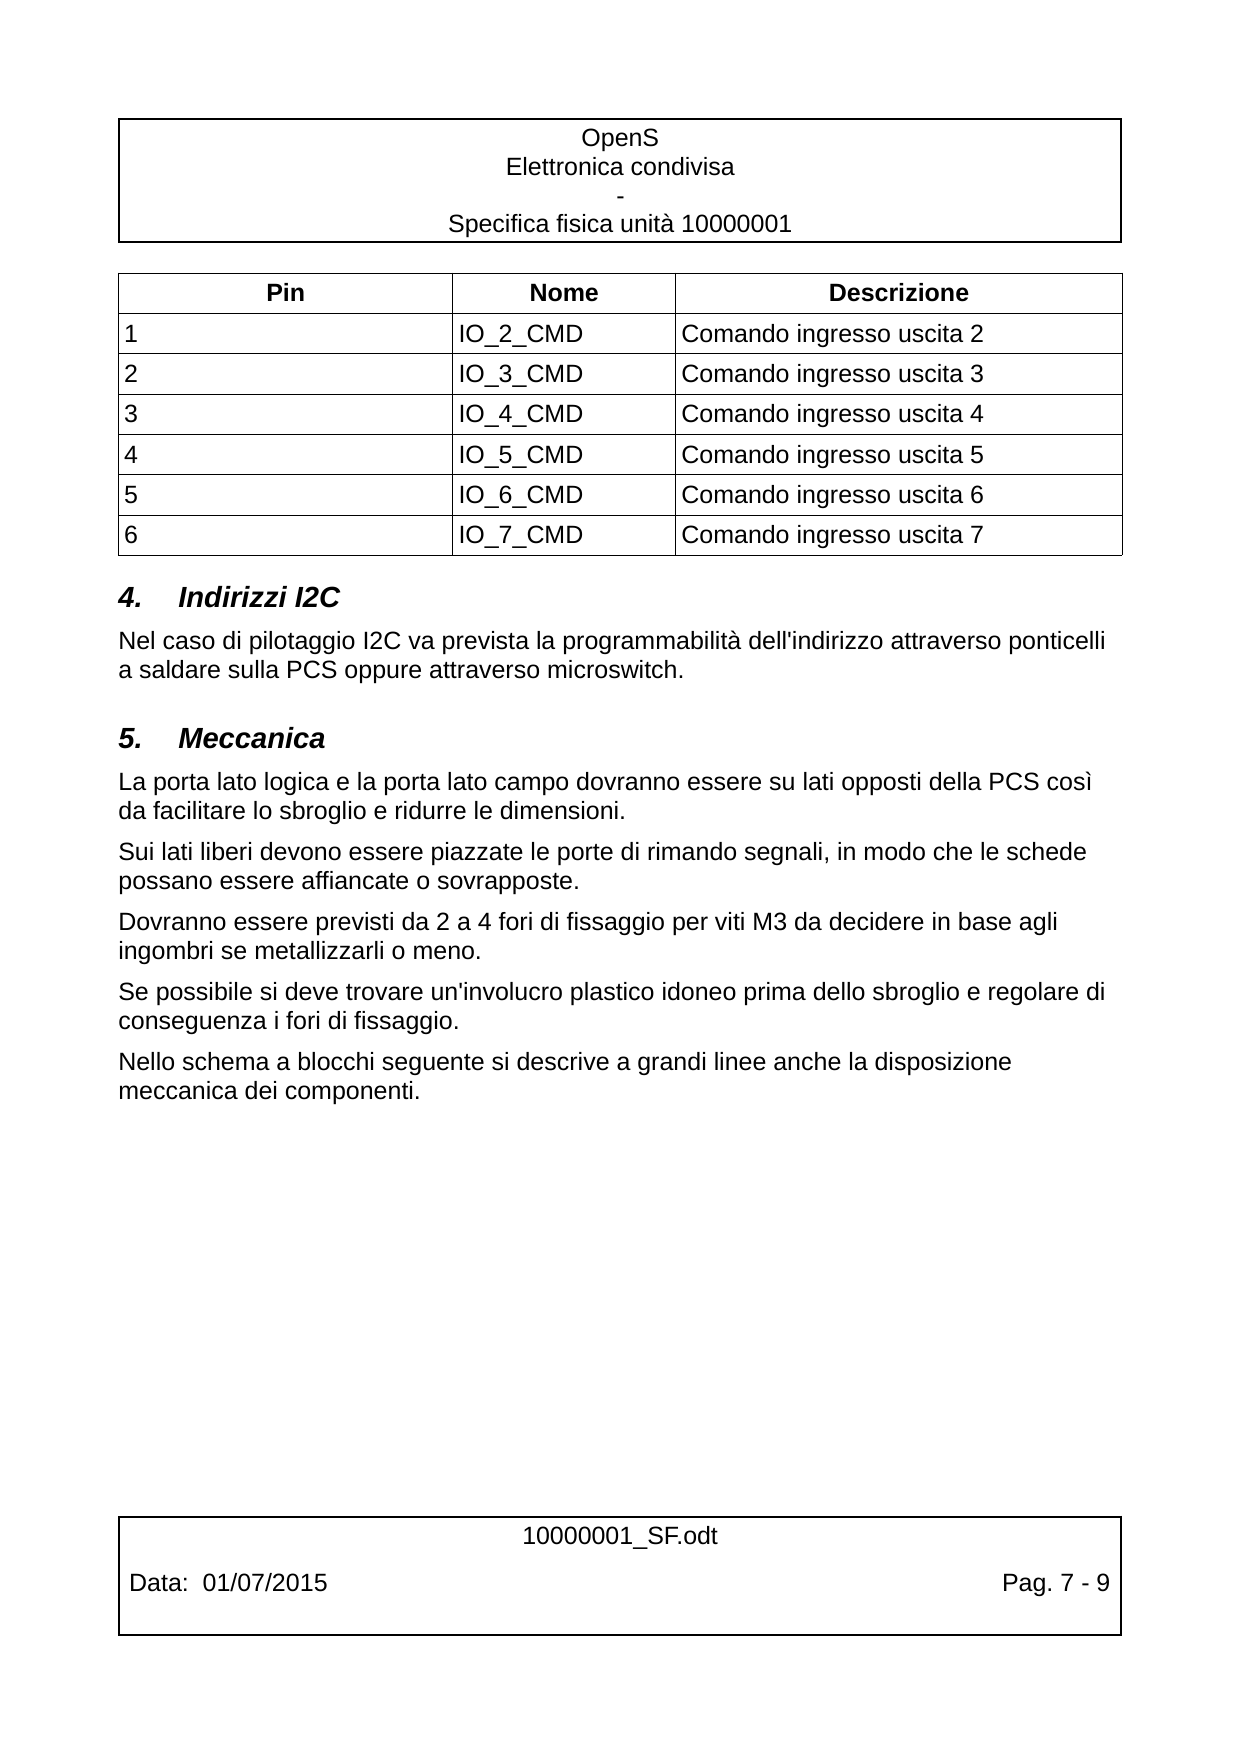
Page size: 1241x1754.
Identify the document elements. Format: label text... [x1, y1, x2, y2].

text Nello schema a blocchi seguente si descrive a grandi linee anche la disposizione meccanica dei componenti. [118, 1047, 1121, 1104]
table_header Pin [119, 274, 452, 313]
table_cell 4 [119, 435, 452, 474]
table_header Descrizione [676, 274, 1122, 313]
table_cell 5 [119, 475, 452, 514]
table_cell 3 [119, 395, 452, 434]
text La porta lato logica e la porta lato campo dovranno essere su lati opposti della PCS così da facilitare lo sbroglio e ridurre le dimensioni. [118, 767, 1122, 824]
subtitle Meccanica [118, 721, 1122, 754]
table_cell IO_6_CMD [453, 475, 675, 514]
text Sui lati liberi devono essere piazzate le porte di rimando segnali, in modo che le schede possano essere affiancate o sovrapposte. [118, 837, 1122, 894]
table_cell IO_3_CMD [453, 354, 675, 393]
text Dovranno essere previsti da 2 a 4 fori di fissaggio per viti M3 da decidere in base agli ingombri se metallizzarli o meno. [118, 907, 1122, 964]
table_cell Comando ingresso uscita 5 [676, 435, 1122, 474]
table_cell Comando ingresso uscita 3 [676, 354, 1122, 393]
table_cell 1 [119, 314, 452, 353]
table_cell Comando ingresso uscita 7 [676, 516, 1122, 555]
subtitle Indirizzi I2C [118, 580, 1122, 613]
table_cell 2 [119, 354, 452, 393]
table_cell Comando ingresso uscita 6 [676, 475, 1122, 514]
table_cell IO_4_CMD [453, 395, 675, 434]
table_cell IO_5_CMD [453, 435, 675, 474]
table_cell IO_7_CMD [453, 516, 675, 555]
table_cell 6 [119, 516, 452, 555]
table_header Nome [453, 274, 675, 313]
table_cell IO_2_CMD [453, 314, 675, 353]
text Nel caso di pilotaggio I2C va prevista la programmabilità dell'indirizzo attraverso ponticelli a saldare sulla PCS oppure attraverso microswitch. [118, 626, 1122, 683]
table_cell Comando ingresso uscita 2 [676, 314, 1122, 353]
table_cell Comando ingresso uscita 4 [676, 395, 1122, 434]
text Se possibile si deve trovare un'involucro plastico idoneo prima dello sbroglio e regolare di conseguenza i fori di fissaggio. [118, 977, 1122, 1034]
